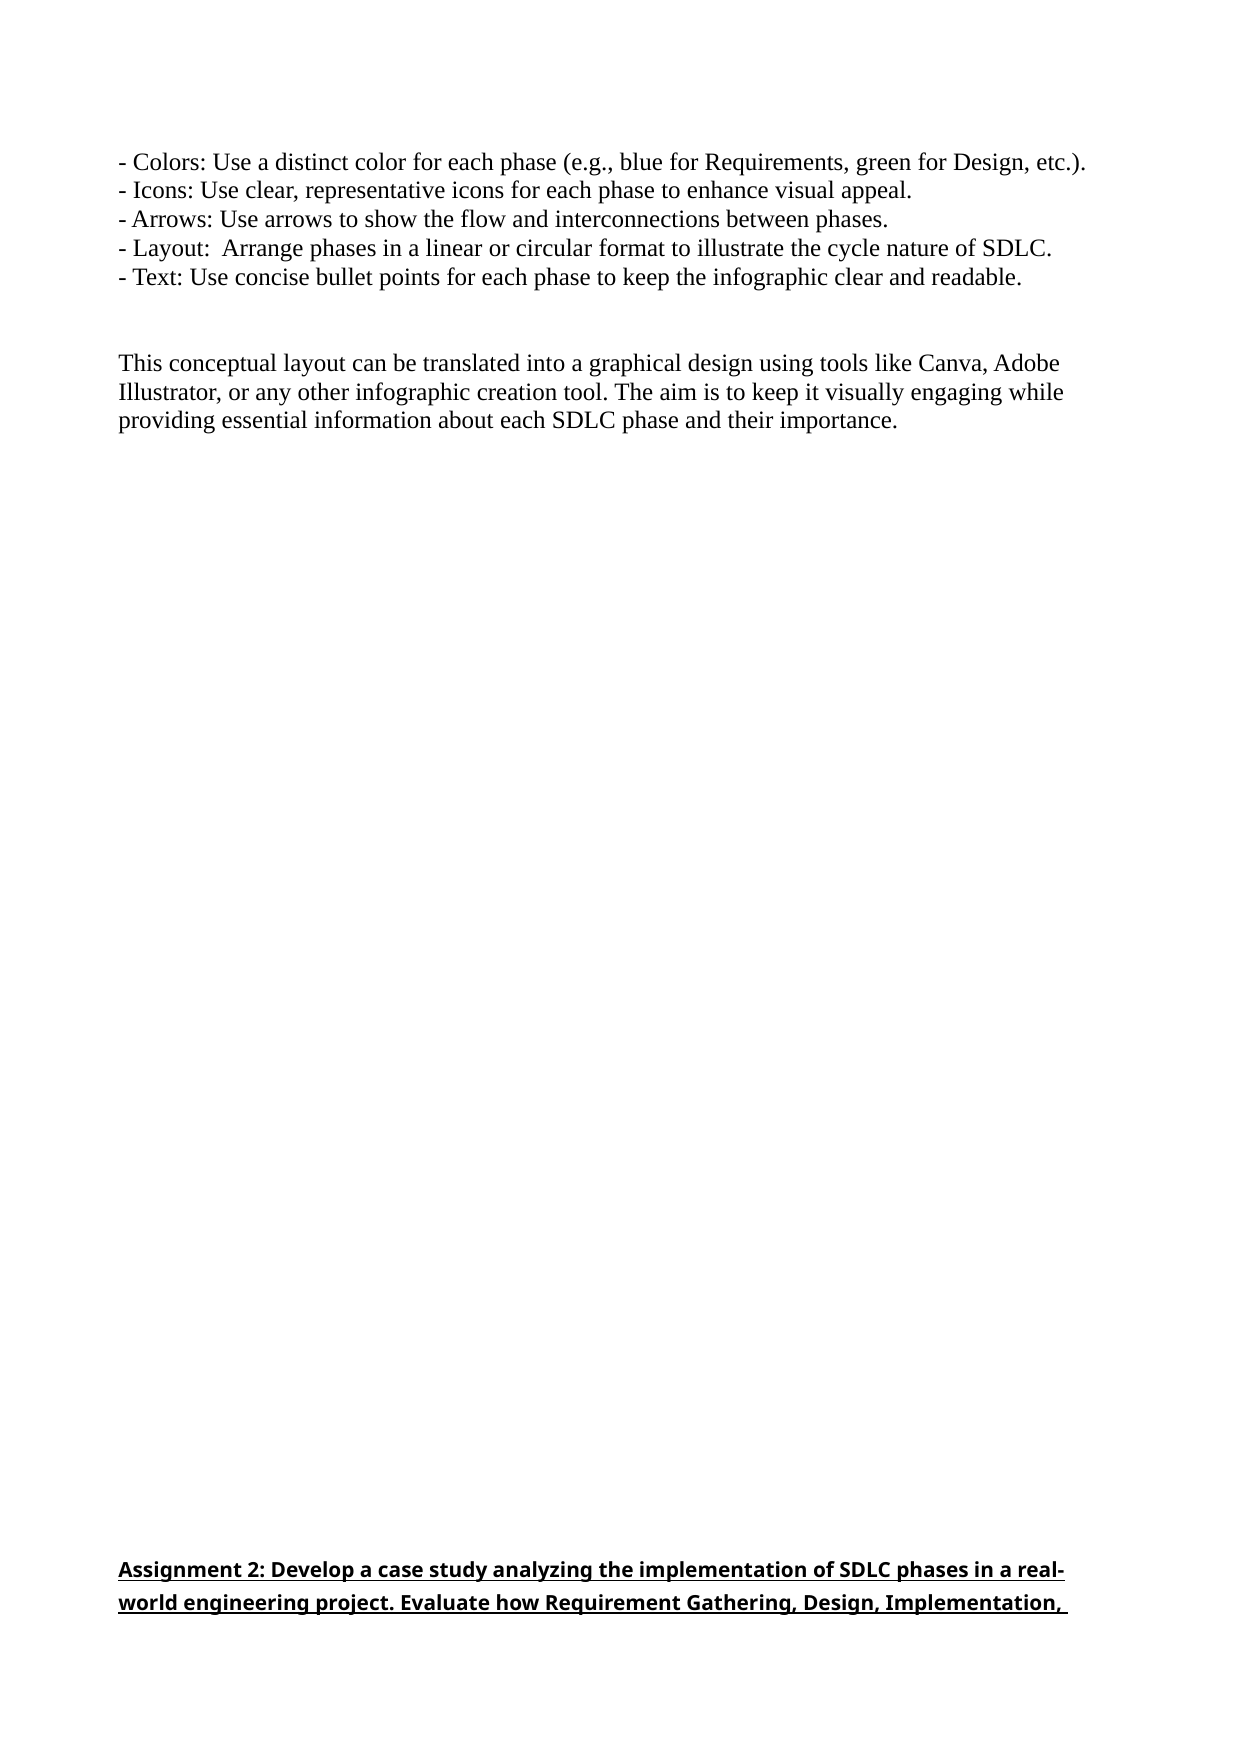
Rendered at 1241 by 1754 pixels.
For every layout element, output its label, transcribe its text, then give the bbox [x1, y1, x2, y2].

text This conceptual layout can be translated into a graphical design using tools like Canva, Adobe Illustrator, or any other infographic creation tool. The aim is to keep it visually engaging while providing essential information about each SDLC phase and their importance. [118, 348, 1122, 434]
text - Colors: Use a distinct color for each phase (e.g., blue for Requirements, green for Design, etc.). [118, 147, 1122, 176]
text - Layout: Arrange phases in a linear or circular format to illustrate the cycle nature of SDLC. [118, 233, 1122, 262]
text - Arrows: Use arrows to show the flow and interconnections between phases. [118, 204, 1122, 233]
text Assignment 2: Develop a case study analyzing the implementation of SDLC phases in a real-world engineering project. Evaluate how Requirement Gathering, Design, Implementation, [118, 1556, 1122, 1617]
text - Text: Use concise bullet points for each phase to keep the infographic clear and readable. [118, 262, 1122, 291]
text - Icons: Use clear, representative icons for each phase to enhance visual appeal. [118, 176, 1122, 204]
